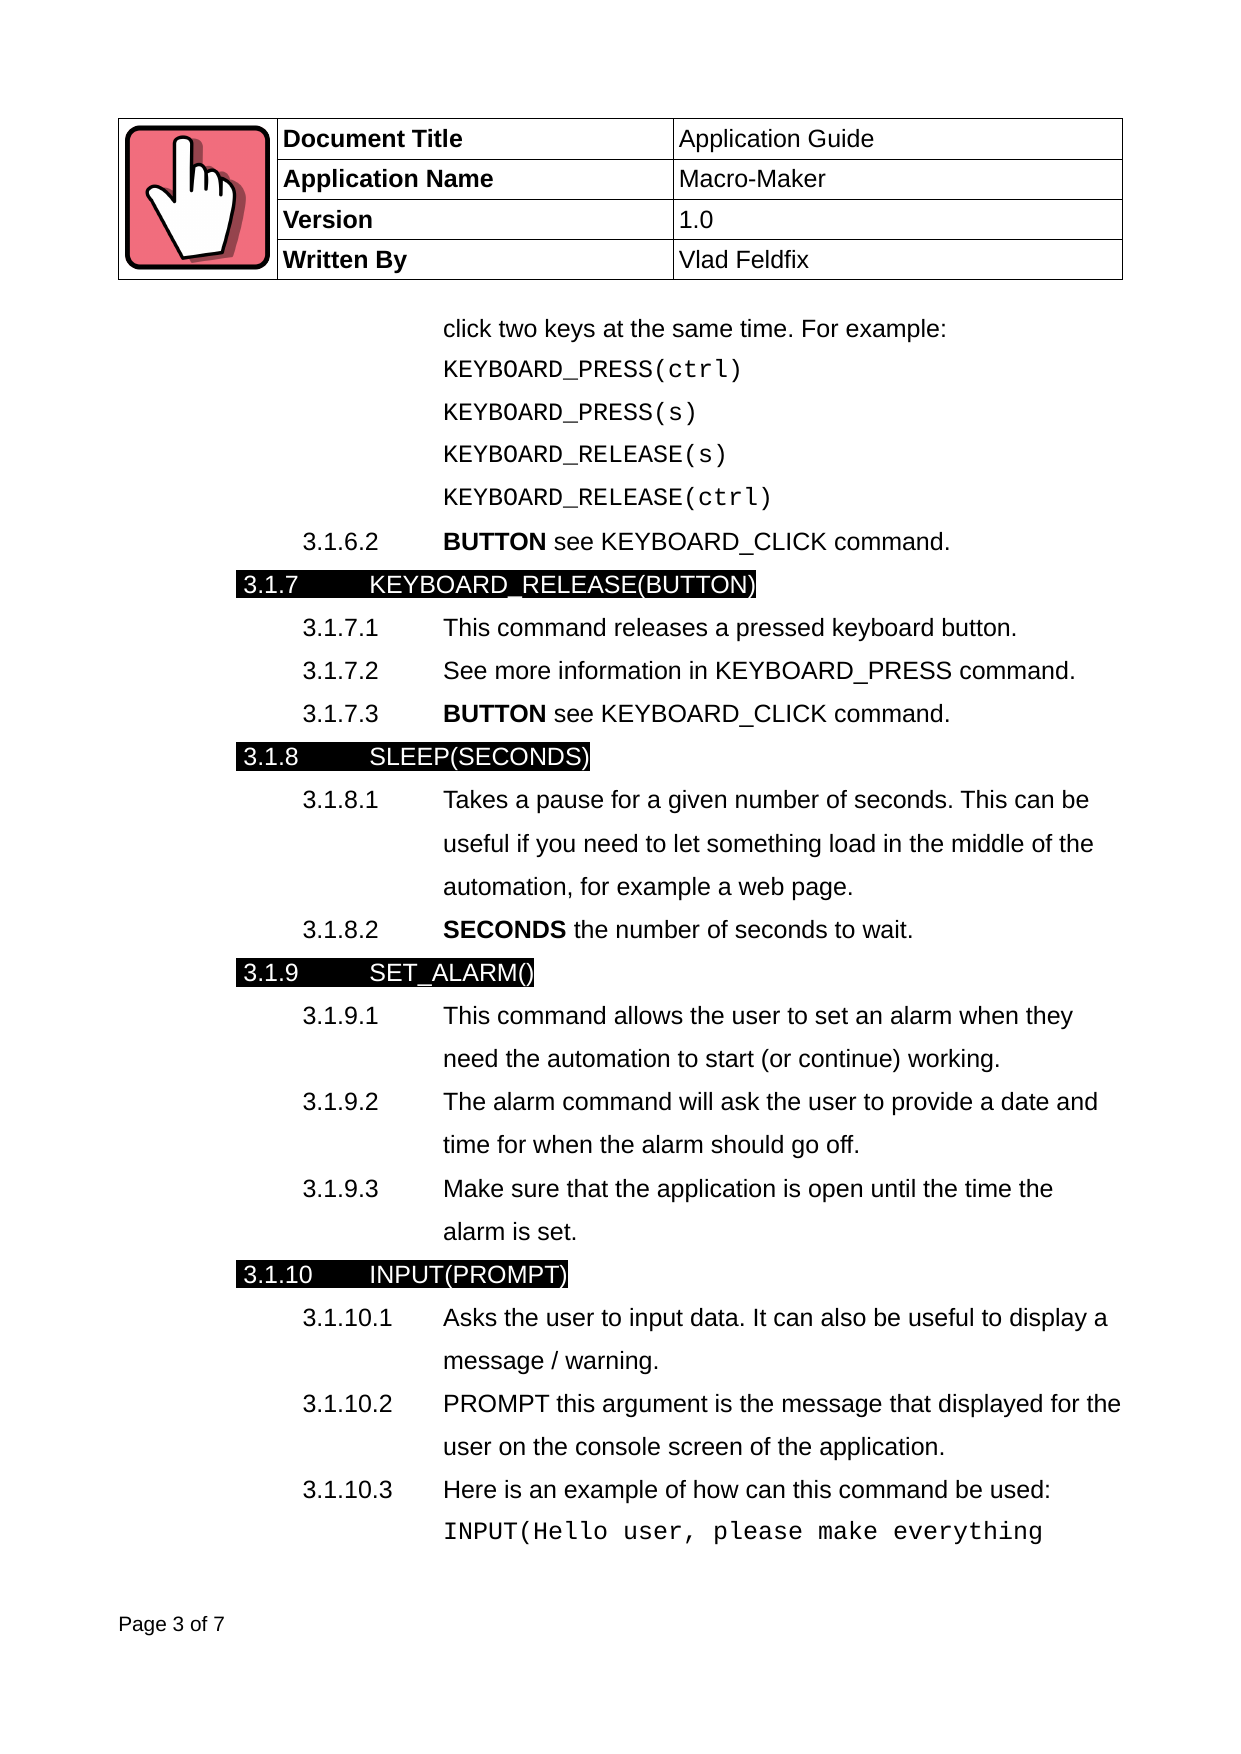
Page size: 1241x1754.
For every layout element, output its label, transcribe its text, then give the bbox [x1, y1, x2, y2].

picture [123, 123, 272, 272]
list SLEEP(SECONDS) [236, 742, 1122, 771]
list Takes a pause for a given number of seconds. This can be useful if you need to let something load in the middle of the automation, for example a web page. [295, 785, 1122, 900]
list Here is an example of how can this command be used: INPUT(Hello user, please make everything [295, 1475, 1122, 1547]
list PROMPT this argument is the message that displayed for the user on the console screen of the application. [295, 1389, 1122, 1461]
list Asks the user to input data. It can also be useful to display a message / warning. [295, 1303, 1122, 1375]
list SECONDS the number of seconds to wait. [295, 915, 1122, 943]
list This command allows the user to set an alarm when they need the automation to start (or continue) working. [295, 1001, 1122, 1073]
list KEYBOARD_RELEASE(ctrl) [295, 484, 1122, 512]
list KEYBOARD_RELEASE(BUTTON) [236, 570, 1122, 598]
list BUTTON see KEYBOARD_CLICK command. [295, 699, 1122, 728]
list KEYBOARD_PRESS(s) [295, 399, 1122, 427]
list Make sure that the application is open until the time the alarm is set. [295, 1173, 1122, 1245]
list The alarm command will ask the user to provide a date and time for when the alarm should go off. [295, 1087, 1122, 1159]
list KEYBOARD_RELEASE(s) [295, 442, 1122, 470]
list click two keys at the same time. For example: KEYBOARD_PRESS(ctrl) [295, 314, 1122, 385]
list BUTTON see KEYBOARD_CLICK command. [295, 527, 1122, 555]
list SET_ALARM() [236, 958, 1122, 987]
list This command releases a pressed keyboard button. [295, 613, 1122, 642]
list See more information in KEYBOARD_PRESS command. [295, 656, 1122, 685]
list INPUT(PROMPT) [236, 1260, 1122, 1288]
